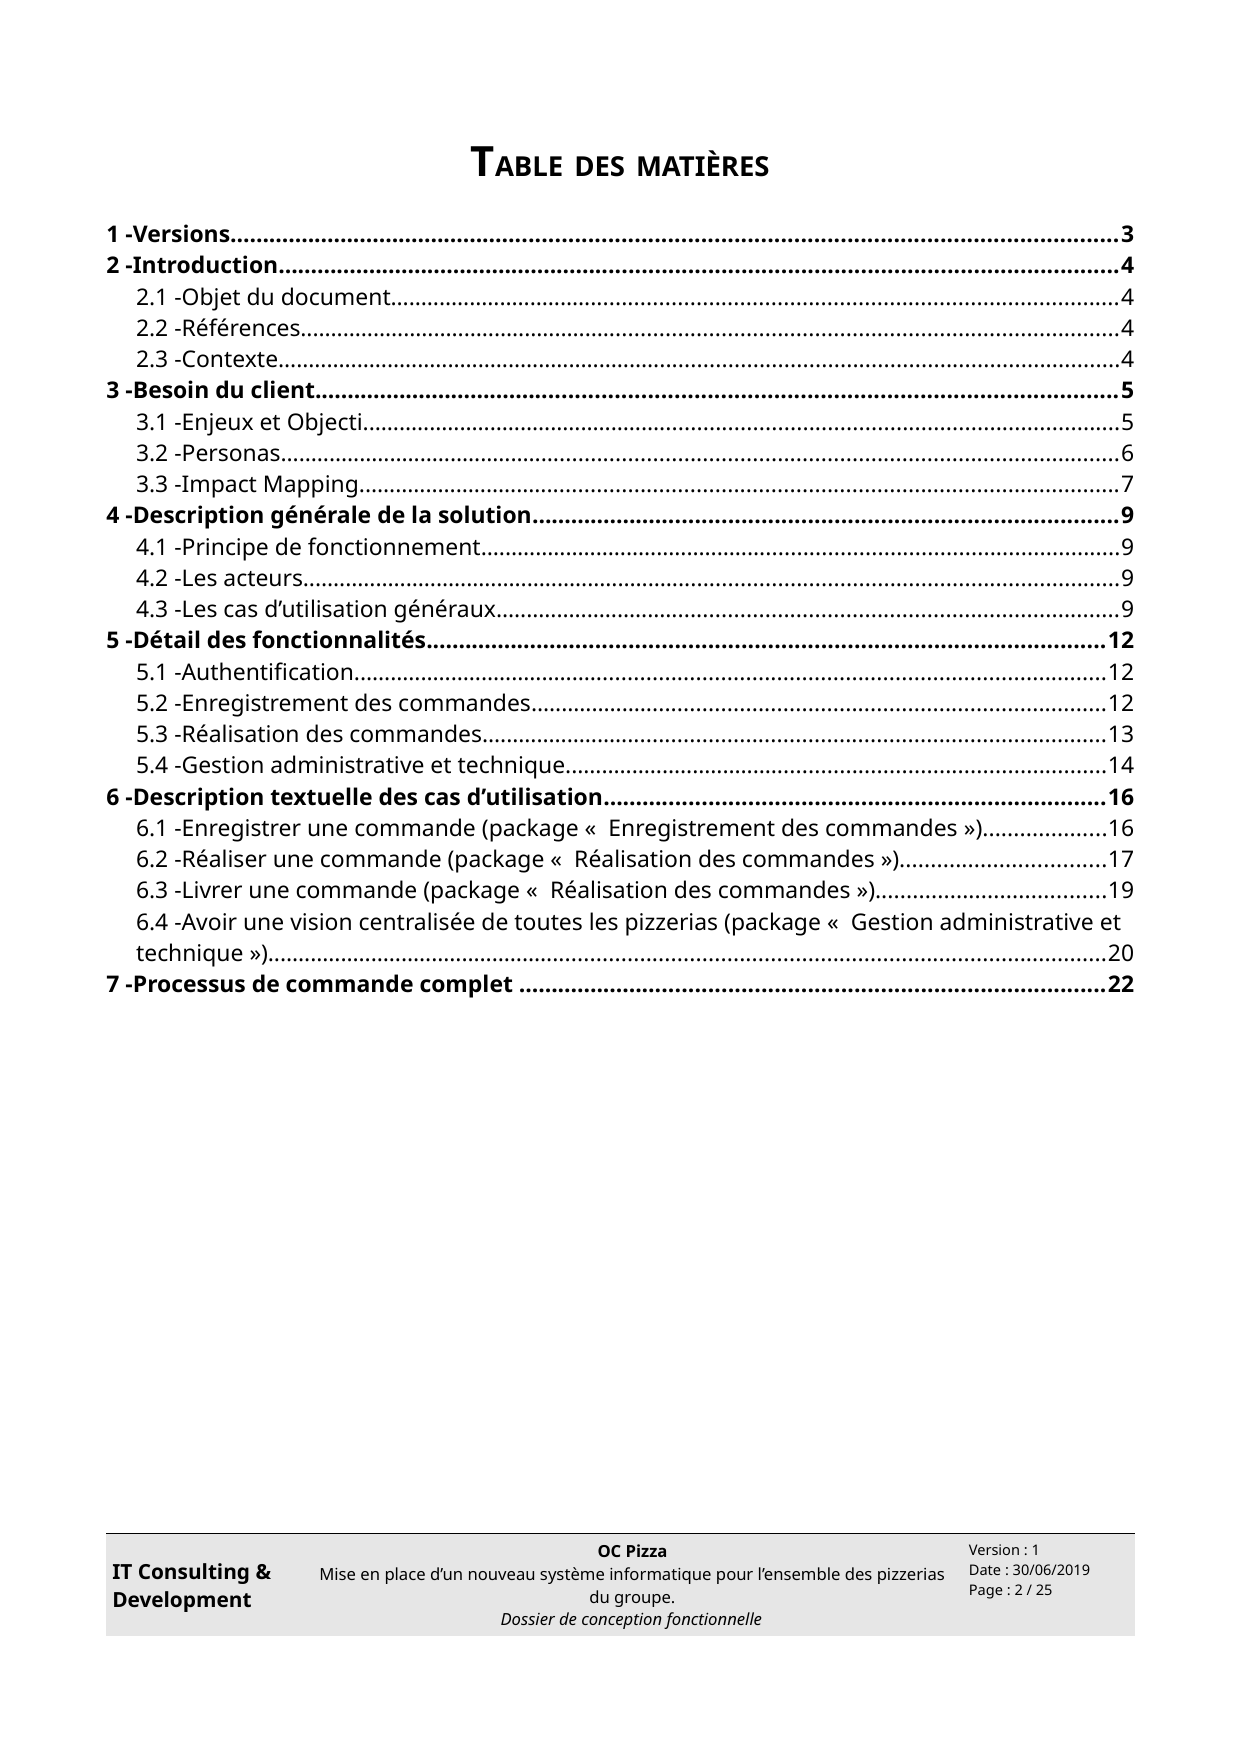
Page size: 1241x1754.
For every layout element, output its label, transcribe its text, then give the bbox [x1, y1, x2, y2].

text 4.3 -Les cas d’utilisation généraux 9 [136, 593, 1134, 624]
text 3.1 -Enjeux et Objecti 5 [136, 405, 1134, 437]
text 5 -Détail des fonctionnalités 12 [106, 624, 1134, 655]
text 6 -Description textuelle des cas d’utilisation 16 [106, 780, 1134, 812]
text 7 -Processus de commande complet 22 [106, 968, 1134, 999]
text 2 -Introduction 4 [106, 249, 1134, 280]
text 5.3 -Réalisation des commandes 13 [136, 718, 1134, 749]
text 5.4 -Gestion administrative et technique 14 [136, 749, 1134, 780]
text 4 -Description générale de la solution 9 [106, 499, 1134, 530]
subtitle Table des matières [106, 132, 1134, 188]
text 6.3 -Livrer une commande (package « Réalisation des commandes ») 19 [136, 874, 1134, 905]
text 5.1 -Authentification 12 [136, 655, 1134, 687]
text 4.2 -Les acteurs 9 [136, 562, 1134, 593]
text 2.3 -Contexte 4 [136, 343, 1134, 374]
text 2.2 -Références 4 [136, 312, 1134, 343]
text 3.3 -Impact Mapping 7 [136, 468, 1134, 499]
text 5.2 -Enregistrement des commandes 12 [136, 687, 1134, 718]
text 4.1 -Principe de fonctionnement 9 [136, 530, 1134, 562]
text 2.1 -Objet du document 4 [136, 280, 1134, 312]
text 3.2 -Personas 6 [136, 437, 1134, 468]
text 3 -Besoin du client 5 [106, 374, 1134, 405]
text 6.1 -Enregistrer une commande (package « Enregistrement des commandes ») 16 [136, 812, 1134, 843]
text 1 -Versions 3 [106, 218, 1134, 249]
text 6.4 -Avoir une vision centralisée de toutes les pizzerias (package « Gestion administrative et technique ») 20 [136, 905, 1134, 968]
text 6.2 -Réaliser une commande (package « Réalisation des commandes ») 17 [136, 843, 1134, 874]
